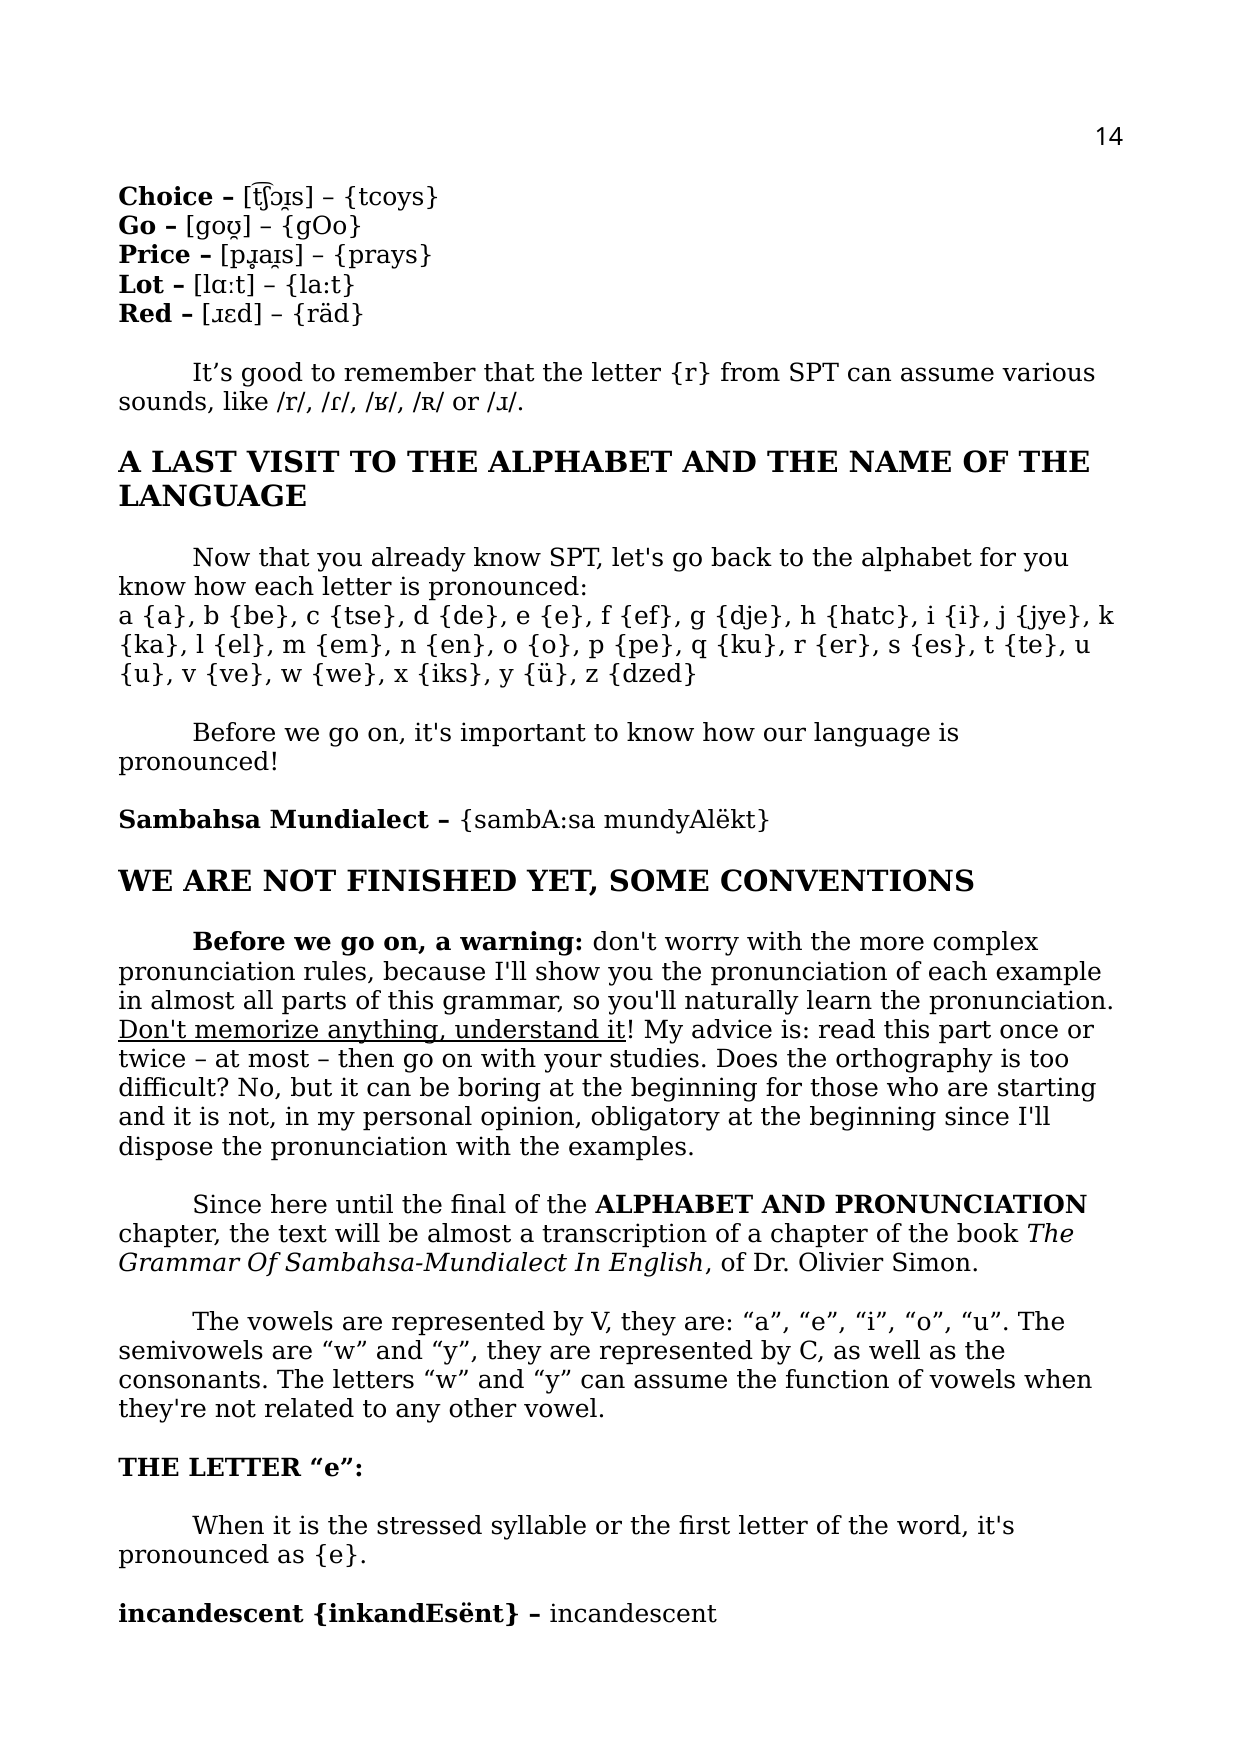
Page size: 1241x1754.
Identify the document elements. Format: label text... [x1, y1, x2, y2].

text incandescent {inkandEsënt} – incandescent [118, 1599, 1123, 1628]
text Sambahsa Mundialect – {sambA:sa mundyAlëkt} [118, 805, 1123, 835]
subtitle WE ARE NOT FINISHED YET, SOME CONVENTIONS [118, 864, 1123, 898]
subtitle THE LETTER “e”: [118, 1453, 1123, 1482]
text Now that you already know SPT, let's go back to the alphabet for you know how each letter is pronounced: [118, 543, 1123, 601]
text The vowels are represented by V, they are: “a”, “e”, “i”, “o”, “u”. The semivowels are “w” and “y”, they are represented by C, as well as the consonants. The letters “w” and “y” can assume the function of vowels when they're not related to any other vowel. [118, 1307, 1123, 1424]
text a {a}, b {be}, c {tse}, d {de}, e {e}, f {ef}, g {dje}, h {hatc}, i {i}, j {jye}, k {ka}, l {el}, m {em}, n {en}, o {o}, p {pe}, q {ku}, r {er}, s {es}, t {te}, u {u}, v {ve}, w {we}, x {iks}, y {ü}, z {dzed} [118, 601, 1123, 689]
text Go – [goʊ̯] – {gOo} [118, 211, 1123, 240]
text Before we go on, it's important to know how our language is pronounced! [118, 718, 1123, 776]
text It’s good to remember that the letter {r} from SPT can assume various sounds, like /r/, /ɾ/, /ʁ/, /ʀ/ or /ɹ/. [118, 358, 1123, 416]
text Choice – [t͡ʃɔɪ̯s] – {tcoys} [118, 182, 1123, 211]
text Since here until the final of the ALPHABET AND PRONUNCIATION chapter, the text will be almost a transcription of a chapter of the book The Grammar Of Sambahsa-Mundialect In English, of Dr. Olivier Simon. [118, 1190, 1123, 1278]
subtitle A LAST VISIT TO THE ALPHABET AND THE NAME OF THE LANGUAGE [118, 445, 1123, 514]
text Before we go on, a warning: don't worry with the more complex pronunciation rules, because I'll show you the pronunciation of each example in almost all parts of this grammar, so you'll naturally learn the pronunciation. Don't memorize anything, understand it! My advice is: read this part once or twice – at most – then go on with your studies. Does the orthography is too difficult? No, but it can be boring at the beginning for those who are starting and it is not, in my personal opinion, obligatory at the beginning since I'll dispose the pronunciation with the examples. [118, 927, 1123, 1161]
text Price – [pɹ̥aɪ̯s] – {prays} [118, 240, 1123, 270]
text Red – [ɹɛd] – {räd} [118, 299, 1123, 328]
text Lot – [lɑːt] – {la:t} [118, 270, 1123, 299]
text When it is the stressed syllable or the first letter of the word, it's pronounced as {e}. [118, 1511, 1123, 1570]
